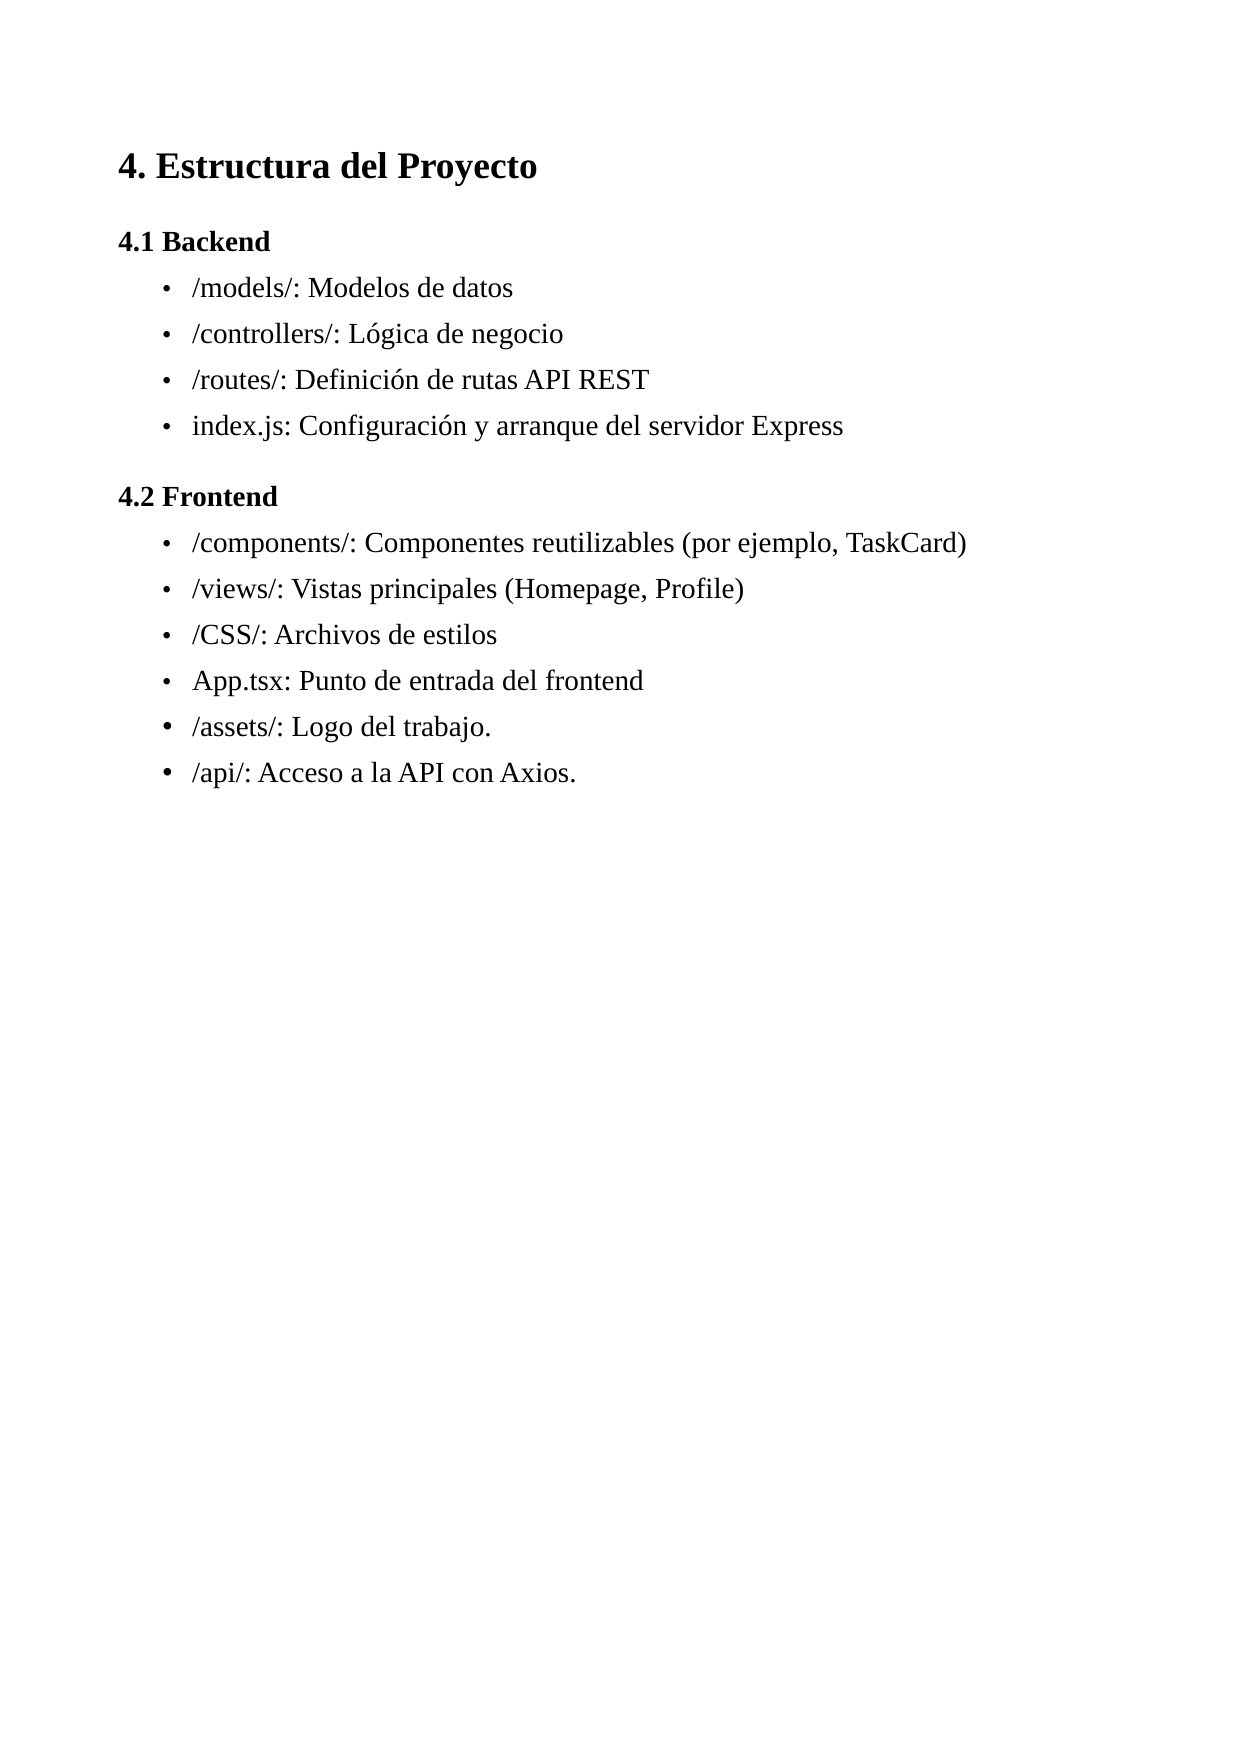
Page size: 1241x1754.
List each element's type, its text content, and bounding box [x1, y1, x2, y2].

list /assets/: Logo del trabajo. [162, 709, 1122, 743]
subtitle 4. Estructura del Proyecto [118, 143, 1122, 186]
list /routes/: Definición de rutas API REST [162, 362, 1122, 395]
list /api/: Acceso a la API con Axios. [162, 755, 1122, 789]
list /models/: Modelos de datos [162, 270, 1122, 303]
subtitle 4.1 Backend [118, 224, 1122, 257]
list index.js: Configuración y arranque del servidor Express [162, 408, 1122, 441]
list /components/: Componentes reutilizables (por ejemplo, TaskCard) [162, 525, 1122, 558]
list App.tsx: Punto de entrada del frontend [162, 663, 1122, 697]
subtitle 4.2 Frontend [118, 479, 1122, 512]
list /controllers/: Lógica de negocio [162, 316, 1122, 349]
list /views/: Vistas principales (Homepage, Profile) [162, 571, 1122, 604]
list /CSS/: Archivos de estilos [162, 617, 1122, 651]
